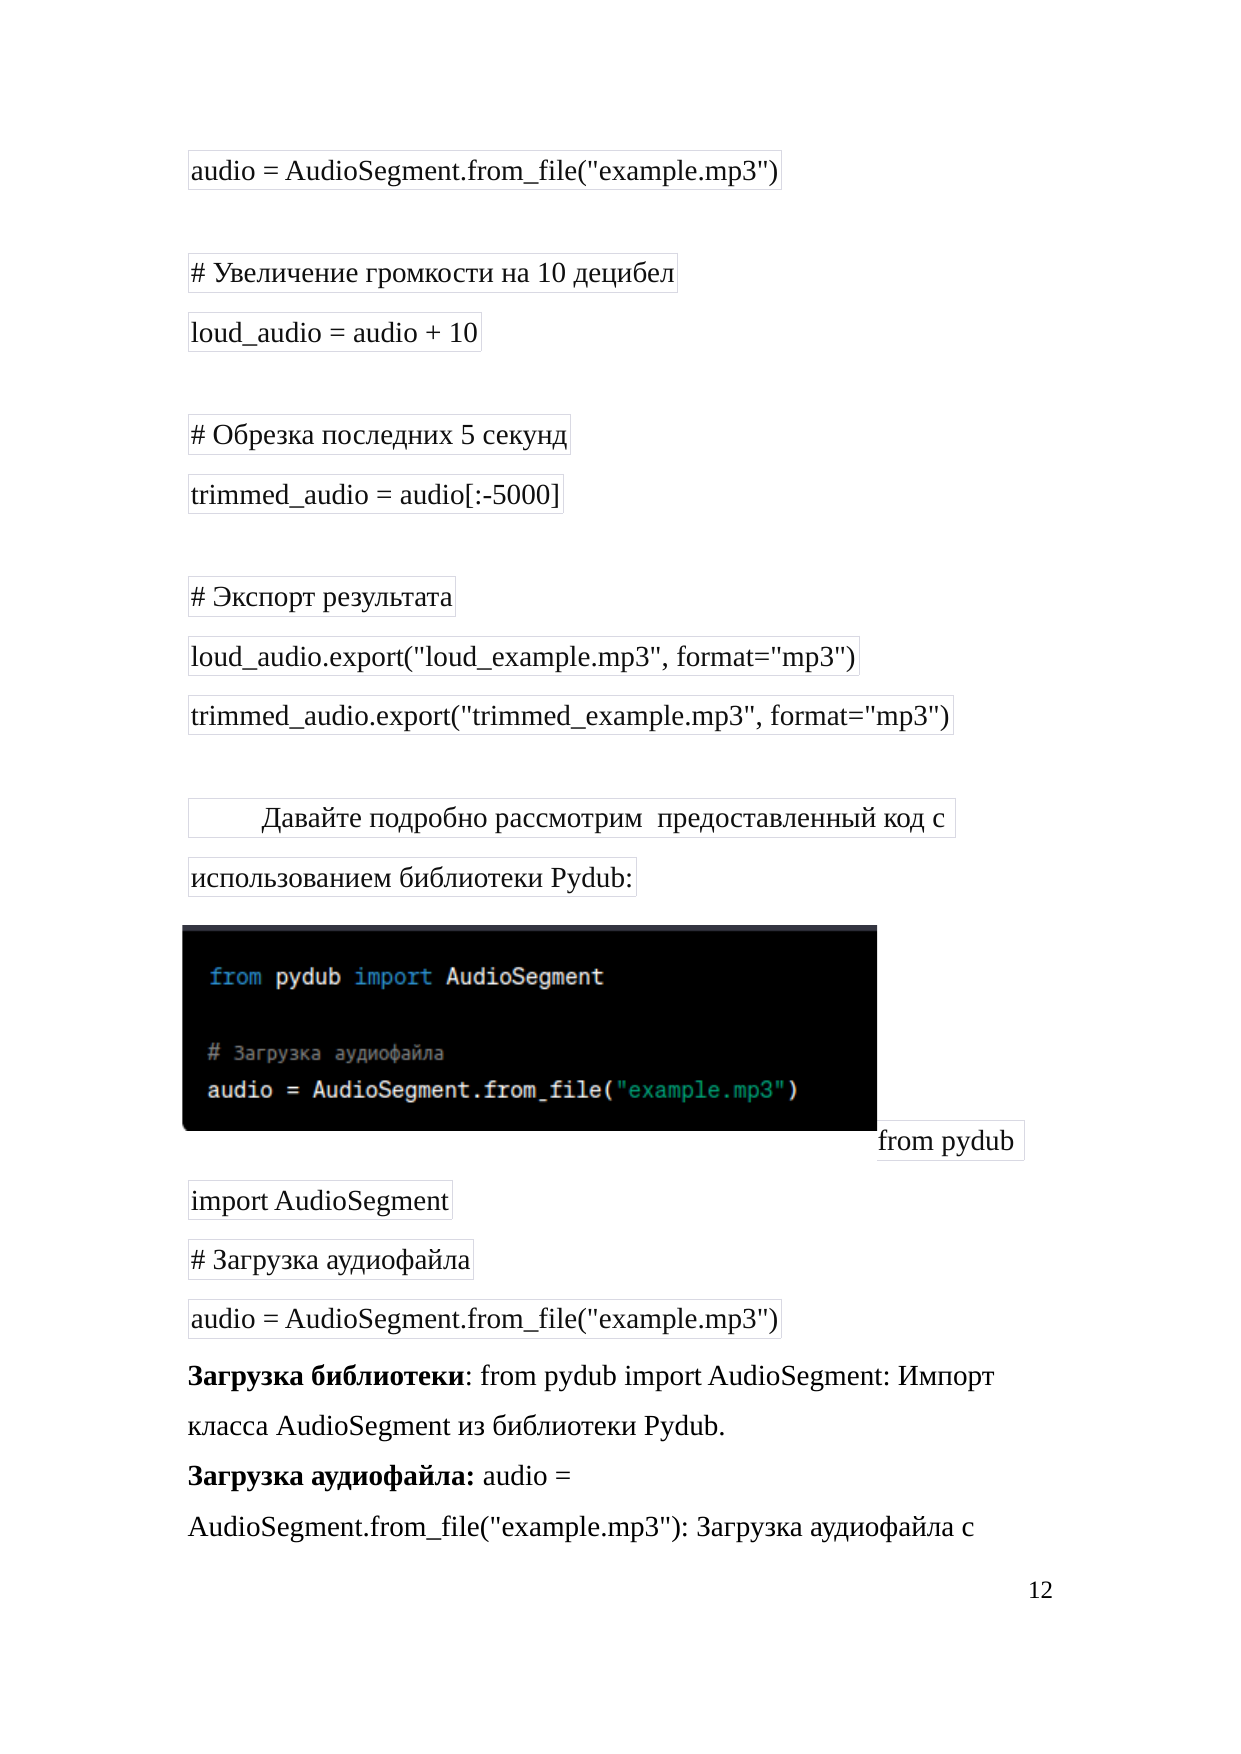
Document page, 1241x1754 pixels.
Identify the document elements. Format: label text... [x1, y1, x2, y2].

picture [181, 925, 878, 1131]
text [954, 695, 1053, 734]
text # Экспорт результата [189, 577, 455, 616]
text audio = AudioSegment.from_file("example.mp3") [189, 151, 781, 189]
text [474, 1239, 1053, 1279]
text [782, 150, 1053, 189]
text [564, 474, 1053, 513]
text Давайте подробно рассмотрим предоставленный код с использованием библиотеки Pydub: [187, 797, 1053, 896]
text loud_audio = audio + 10 [189, 313, 481, 351]
text from pydub import AudioSegment [187, 1120, 1053, 1219]
text [482, 312, 1053, 351]
text Загрузка аудиофайла: audio = AudioSegment.from_file("example.mp3"): Загрузка аудиофайла с [187, 1458, 1053, 1542]
text # Увеличение громкости на 10 децибел [189, 254, 677, 292]
text [456, 576, 1053, 616]
text # Обрезка последних 5 секунд [189, 415, 570, 454]
text trimmed_audio = audio[:-5000] [189, 475, 563, 513]
text # Загрузка аудиофайла [189, 1240, 473, 1279]
text loud_audio.export("loud_example.mp3", format="mp3") [189, 637, 859, 675]
text [678, 252, 1053, 292]
text [860, 636, 1053, 675]
text audio = AudioSegment.from_file("example.mp3") [189, 1300, 781, 1338]
text [571, 414, 1053, 454]
text trimmed_audio.export("trimmed_example.mp3", format="mp3") [189, 696, 953, 734]
text Загрузка библиотеки: from pydub import AudioSegment: Импорт класса AudioSegment из библиотеки Pydub. [187, 1358, 1053, 1442]
text [782, 1298, 1053, 1338]
